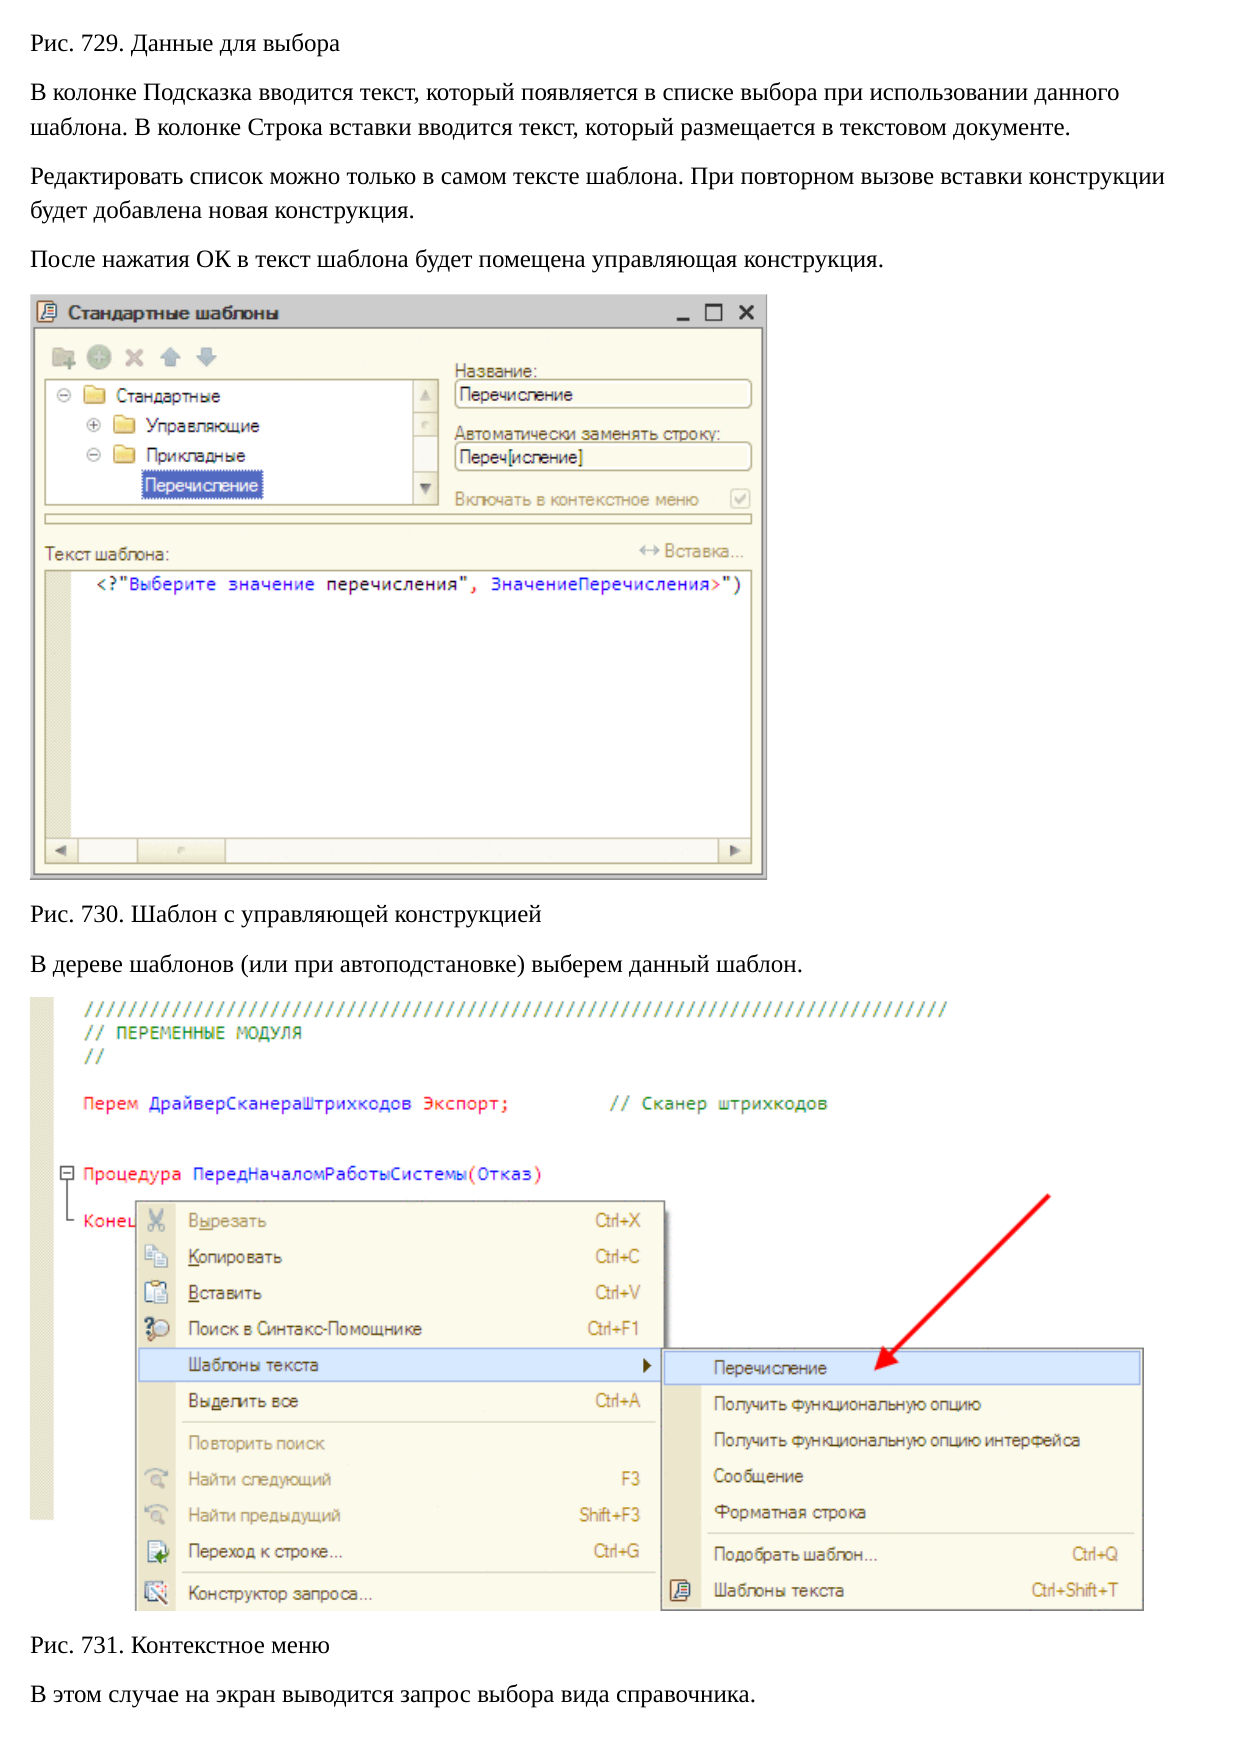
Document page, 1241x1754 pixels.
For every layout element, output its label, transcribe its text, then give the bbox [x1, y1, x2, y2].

text В этом случае на экран выводится запрос выбора вида справочника. [30, 1679, 1211, 1708]
text Рис. 731. Контекстное меню [30, 1631, 1211, 1659]
text В дереве шаблонов (или при автоподстановке) выберем данный шаблон. [30, 949, 1211, 977]
text Редактировать список можно только в самом тексте шаблона. При повторном вызове вставки конструкции будет добавлена новая конструкция. [30, 161, 1211, 224]
picture [29, 293, 768, 880]
text Рис. 729. Данные для выбора [30, 28, 1211, 57]
text Рис. 730. Шаблон с управляющей конструкцией [30, 899, 1211, 928]
text После нажатия ОК в текст шаблона будет помещена управляющая конструкция. [30, 244, 1211, 273]
text В колонке Подсказка вводится текст, который появляется в списке выбора при использовании данного шаблона. В колонке Строка вставки вводится текст, который размещается в текстовом документе. [30, 77, 1211, 140]
picture [29, 997, 1144, 1611]
